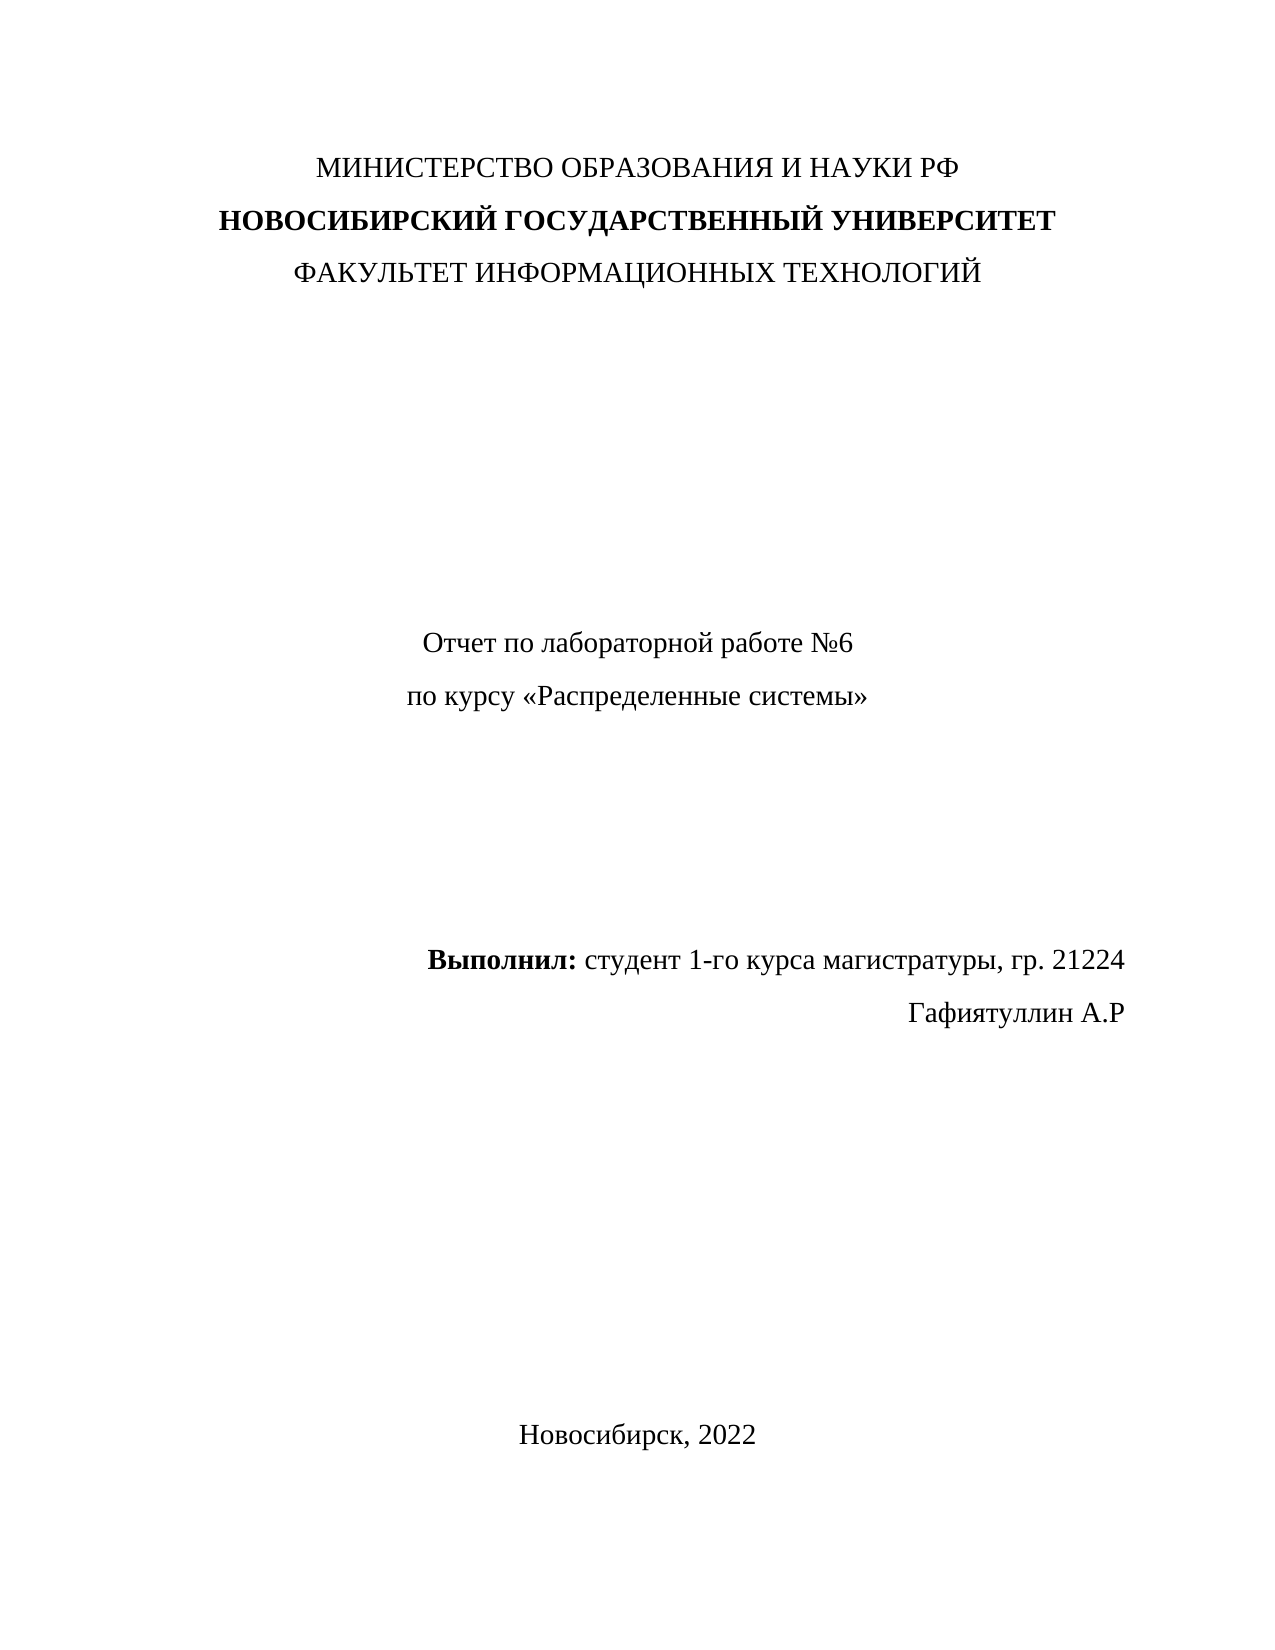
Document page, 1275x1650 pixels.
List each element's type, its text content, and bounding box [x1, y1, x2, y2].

text Новосибирск, 2022 [150, 1417, 1125, 1451]
text Гафиятуллин А.Р [150, 995, 1125, 1028]
text МИНИСТЕРСТВО ОБРАЗОВАНИЯ И НАУКИ РФ [150, 150, 1125, 183]
text ФАКУЛЬТЕТ ИНФОРМАЦИОННЫХ ТЕХНОЛОГИЙ [150, 256, 1125, 289]
text Отчет по лабораторной работе №6 [150, 625, 1125, 659]
text НОВОСИБИРСКИЙ ГОСУДАРСТВЕННЫЙ УНИВЕРСИТЕТ [150, 203, 1125, 236]
text по курсу «Распределенные системы» [150, 678, 1125, 712]
text Выполнил: студент 1-го курса магистратуры, гр. 21224 [150, 942, 1125, 976]
